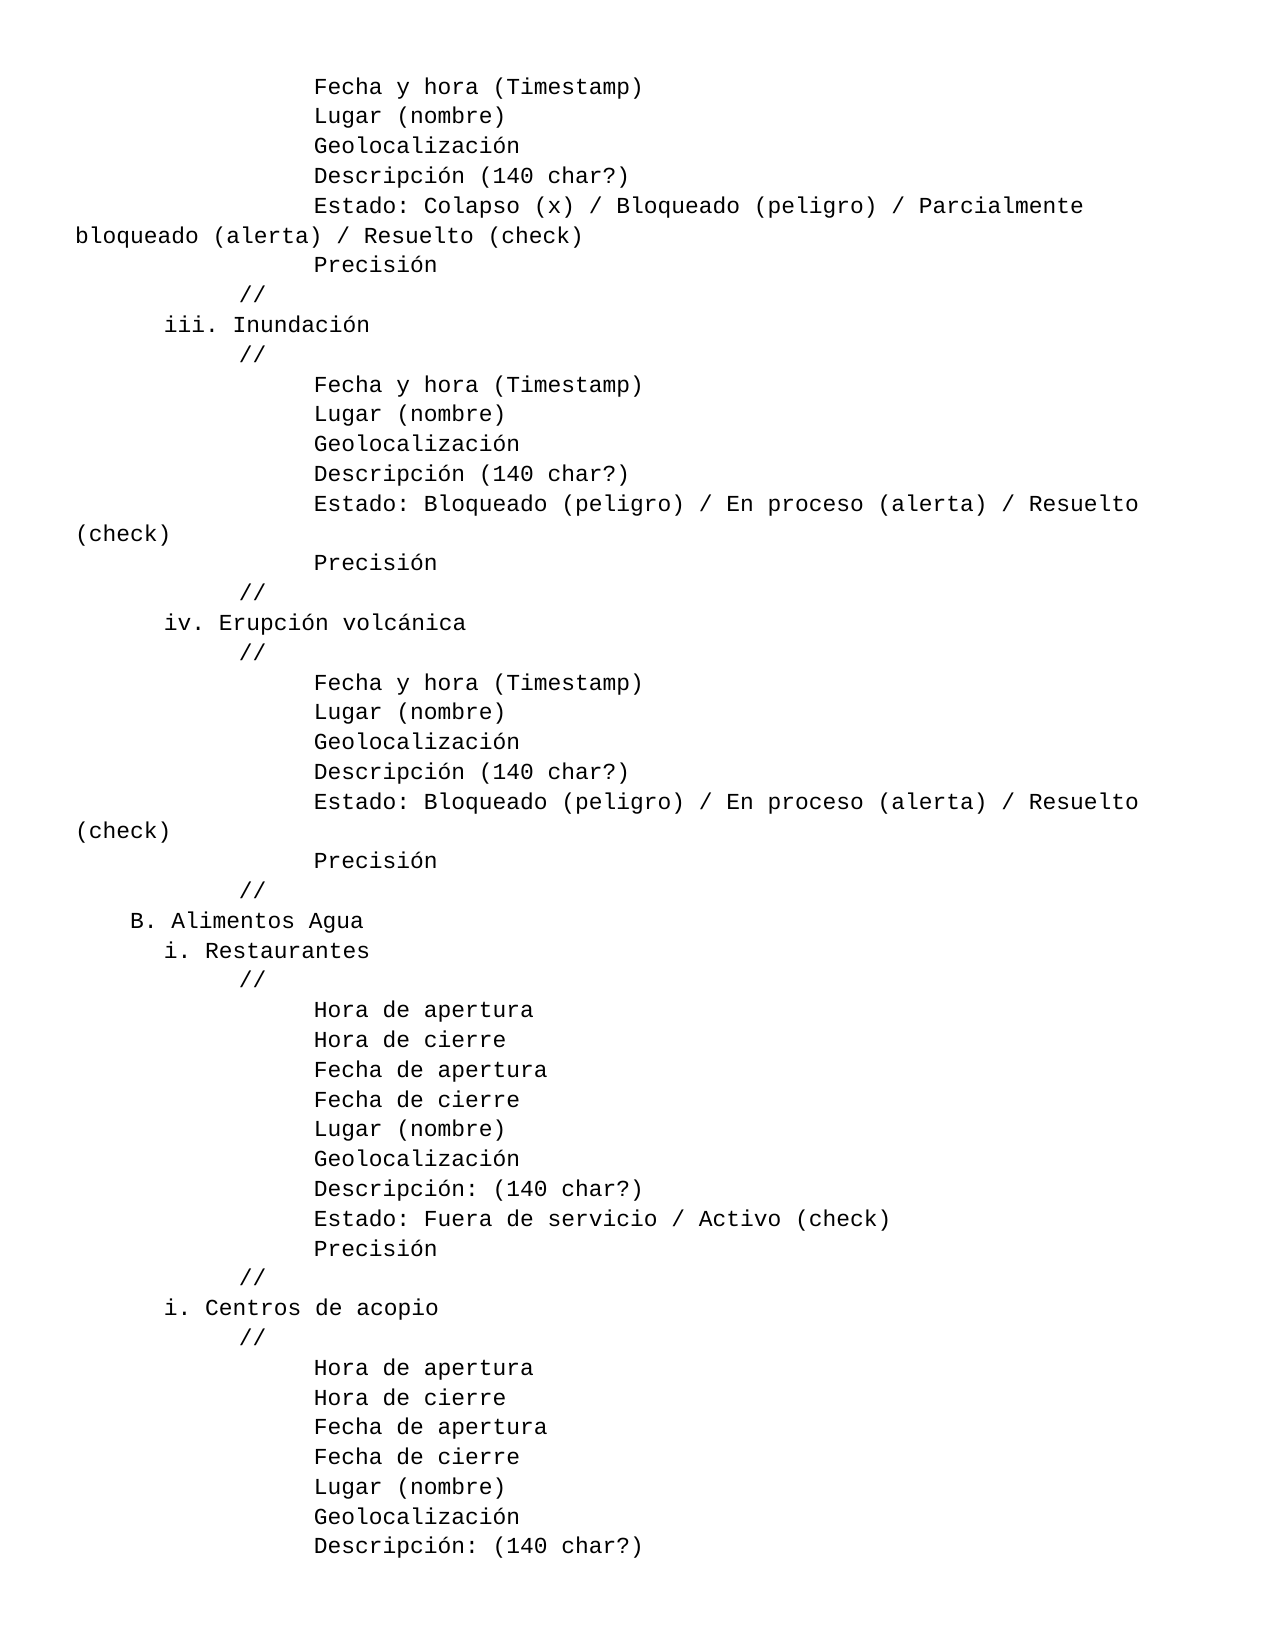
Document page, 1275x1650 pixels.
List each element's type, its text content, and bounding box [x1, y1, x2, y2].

text Fecha de cierre [75, 1088, 1200, 1114]
text // [75, 1326, 1200, 1352]
text i. Centros de acopio [75, 1296, 1200, 1322]
text Fecha de apertura [75, 1416, 1200, 1442]
text Geolocalización [75, 1505, 1200, 1531]
text Hora de apertura [75, 998, 1200, 1024]
text // [75, 969, 1200, 995]
text Estado: Bloqueado (peligro) / En proceso (alerta) / Resuelto (check) [75, 492, 1200, 548]
text // [75, 581, 1200, 607]
text Estado: Fuera de servicio / Activo (check) [75, 1207, 1200, 1233]
text // [75, 343, 1200, 369]
text Hora de cierre [75, 1028, 1200, 1054]
text Descripción: (140 char?) [75, 1535, 1200, 1561]
text Precisión [75, 552, 1200, 578]
text Fecha y hora (Timestamp) [75, 671, 1200, 697]
text Precisión [75, 849, 1200, 876]
text Estado: Bloqueado (peligro) / En proceso (alerta) / Resuelto (check) [75, 790, 1200, 846]
text // [75, 641, 1200, 667]
text Geolocalización [75, 730, 1200, 756]
text // [75, 879, 1200, 905]
text Fecha de apertura [75, 1058, 1200, 1084]
text iii. Inundación [75, 313, 1200, 339]
text Hora de apertura [75, 1356, 1200, 1382]
text // [75, 283, 1200, 309]
text Lugar (nombre) [75, 1118, 1200, 1144]
text Precisión [75, 1237, 1200, 1263]
text Geolocalización [75, 1147, 1200, 1173]
text Descripción (140 char?) [75, 164, 1200, 190]
text iv. Erupción volcánica [75, 611, 1200, 637]
text Geolocalización [75, 134, 1200, 161]
text Lugar (nombre) [75, 701, 1200, 727]
text Fecha y hora (Timestamp) [75, 75, 1200, 101]
text Geolocalización [75, 432, 1200, 458]
text Descripción: (140 char?) [75, 1177, 1200, 1203]
text Precisión [75, 254, 1200, 280]
text Descripción (140 char?) [75, 760, 1200, 786]
text Fecha de cierre [75, 1445, 1200, 1471]
text Fecha y hora (Timestamp) [75, 373, 1200, 399]
text Estado: Colapso (x) / Bloqueado (peligro) / Parcialmente bloqueado (alerta) / Resuelto (check) [75, 194, 1200, 250]
text Hora de cierre [75, 1386, 1200, 1412]
text Descripción (140 char?) [75, 462, 1200, 488]
text Lugar (nombre) [75, 1475, 1200, 1501]
text // [75, 1267, 1200, 1293]
text i. Restaurantes [75, 939, 1200, 965]
text Lugar (nombre) [75, 403, 1200, 429]
text Lugar (nombre) [75, 105, 1200, 131]
text B. Alimentos Agua [75, 909, 1200, 935]
